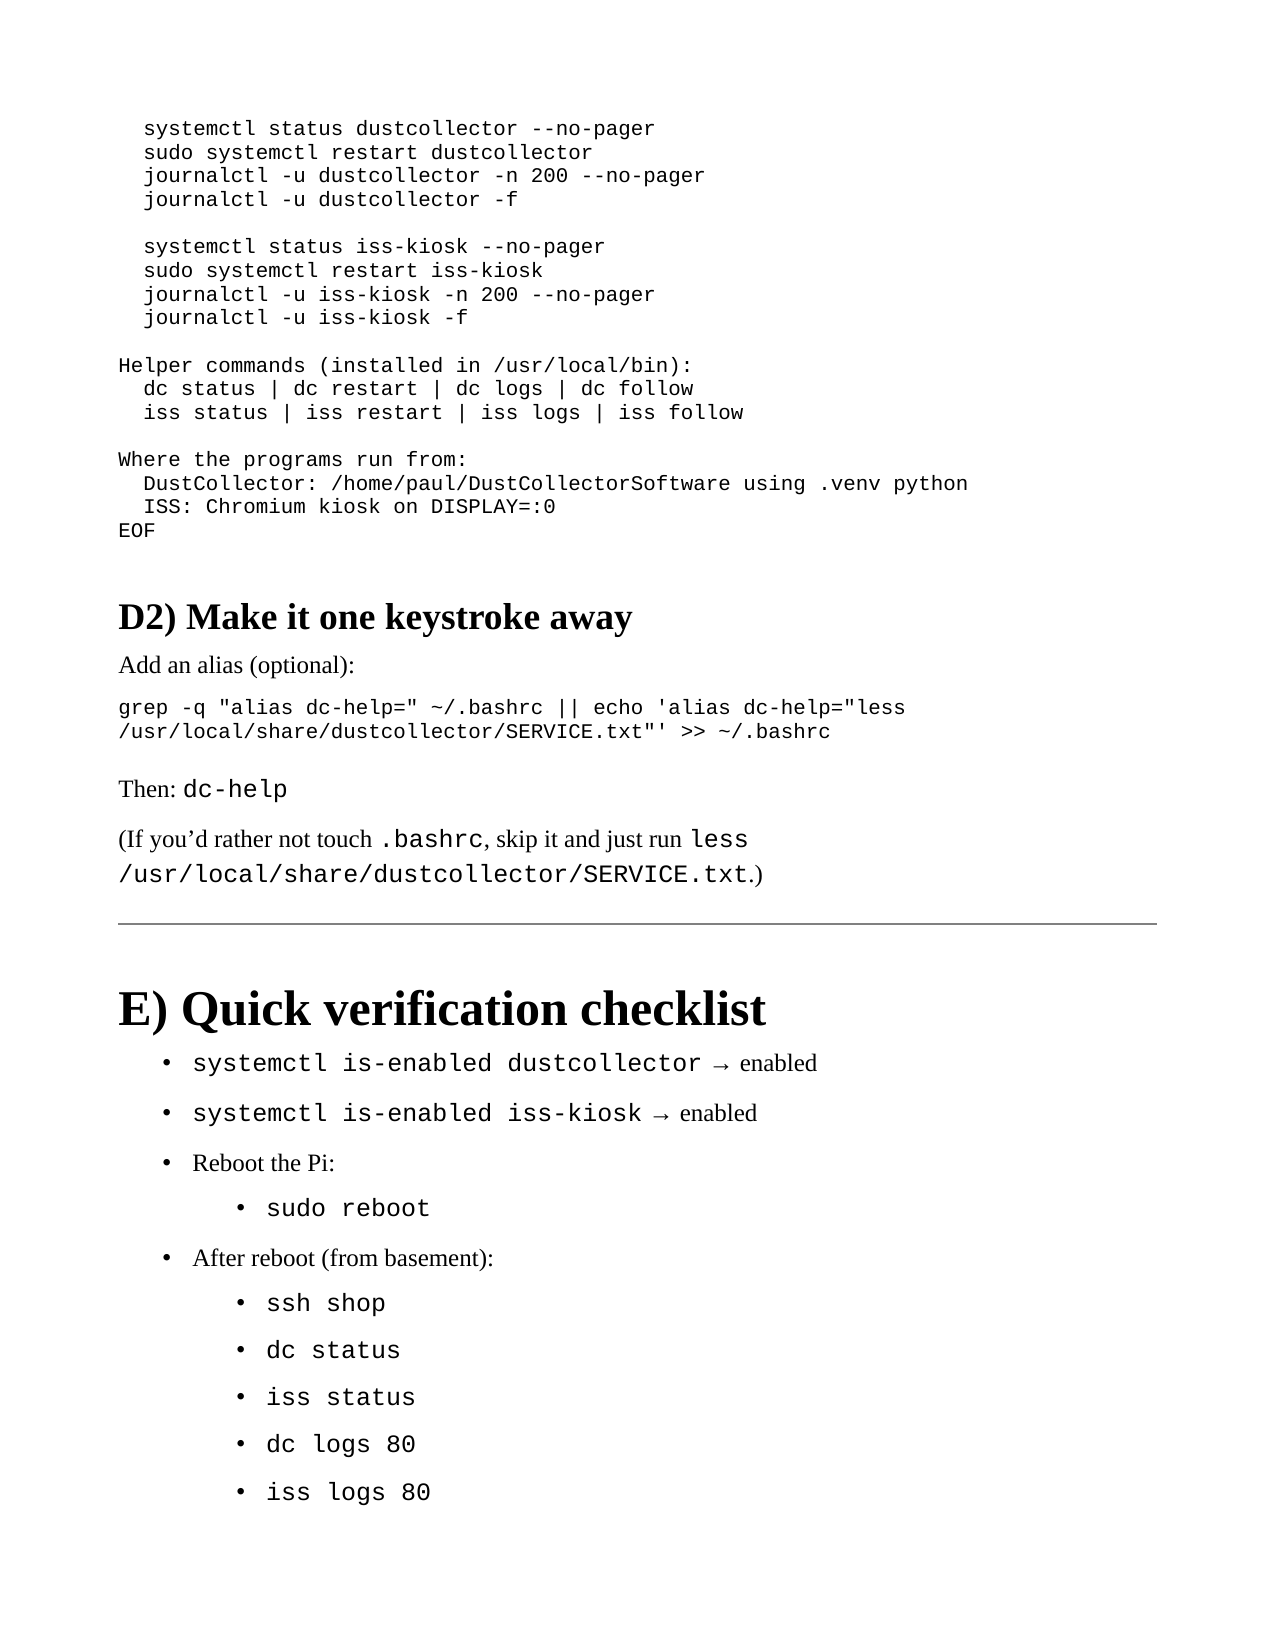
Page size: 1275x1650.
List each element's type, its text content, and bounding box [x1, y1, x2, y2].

text Then: dc-help [118, 774, 1157, 805]
subtitle E) Quick verification checklist [118, 978, 1157, 1036]
subtitle D2) Make it one keystroke away [118, 594, 1157, 637]
text journalctl -u dustcollector -f [118, 189, 1157, 213]
list systemctl is-enabled iss-kiosk → enabled [162, 1098, 1157, 1129]
text iss status | iss restart | iss logs | iss follow [118, 402, 1157, 426]
text ISS: Chromium kiosk on DISPLAY=:0 [118, 496, 1157, 520]
text sudo systemctl restart iss-kiosk [118, 260, 1157, 284]
text dc status | dc restart | dc logs | dc follow [118, 378, 1157, 402]
list systemctl is-enabled dustcollector → enabled [162, 1048, 1157, 1079]
text (If you’d rather not touch .bashrc, skip it and just run less /usr/local/share/dustcollector/SERVICE.txt.) [118, 824, 1157, 890]
list dc status [236, 1338, 1157, 1366]
text DustCollector: /home/paul/DustCollectorSoftware using .venv python [118, 473, 1157, 496]
list Reboot the Pi: [162, 1148, 1157, 1177]
text Helper commands (installed in /usr/local/bin): [118, 354, 1157, 378]
text journalctl -u iss-kiosk -f [118, 307, 1157, 331]
list iss logs 80 [236, 1479, 1157, 1507]
text Add an alias (optional): [118, 650, 1157, 678]
text Where the programs run from: [118, 449, 1157, 473]
text EOF [118, 520, 1157, 544]
list iss status [236, 1385, 1157, 1413]
list dc logs 80 [236, 1432, 1157, 1460]
text journalctl -u dustcollector -n 200 --no-pager [118, 165, 1157, 189]
list After reboot (from basement): [162, 1243, 1157, 1272]
text systemctl status iss-kiosk --no-pager [118, 236, 1157, 260]
list sudo reboot [236, 1196, 1157, 1224]
text journalctl -u iss-kiosk -n 200 --no-pager [118, 284, 1157, 307]
text grep -q "alias dc-help=" ~/.bashrc || echo 'alias dc-help="less /usr/local/share/dustcollector/SERVICE.txt"' >> ~/.bashrc [118, 697, 1157, 744]
text sudo systemctl restart dustcollector [118, 142, 1157, 165]
list ssh shop [236, 1291, 1157, 1319]
text systemctl status dustcollector --no-pager [118, 118, 1157, 142]
